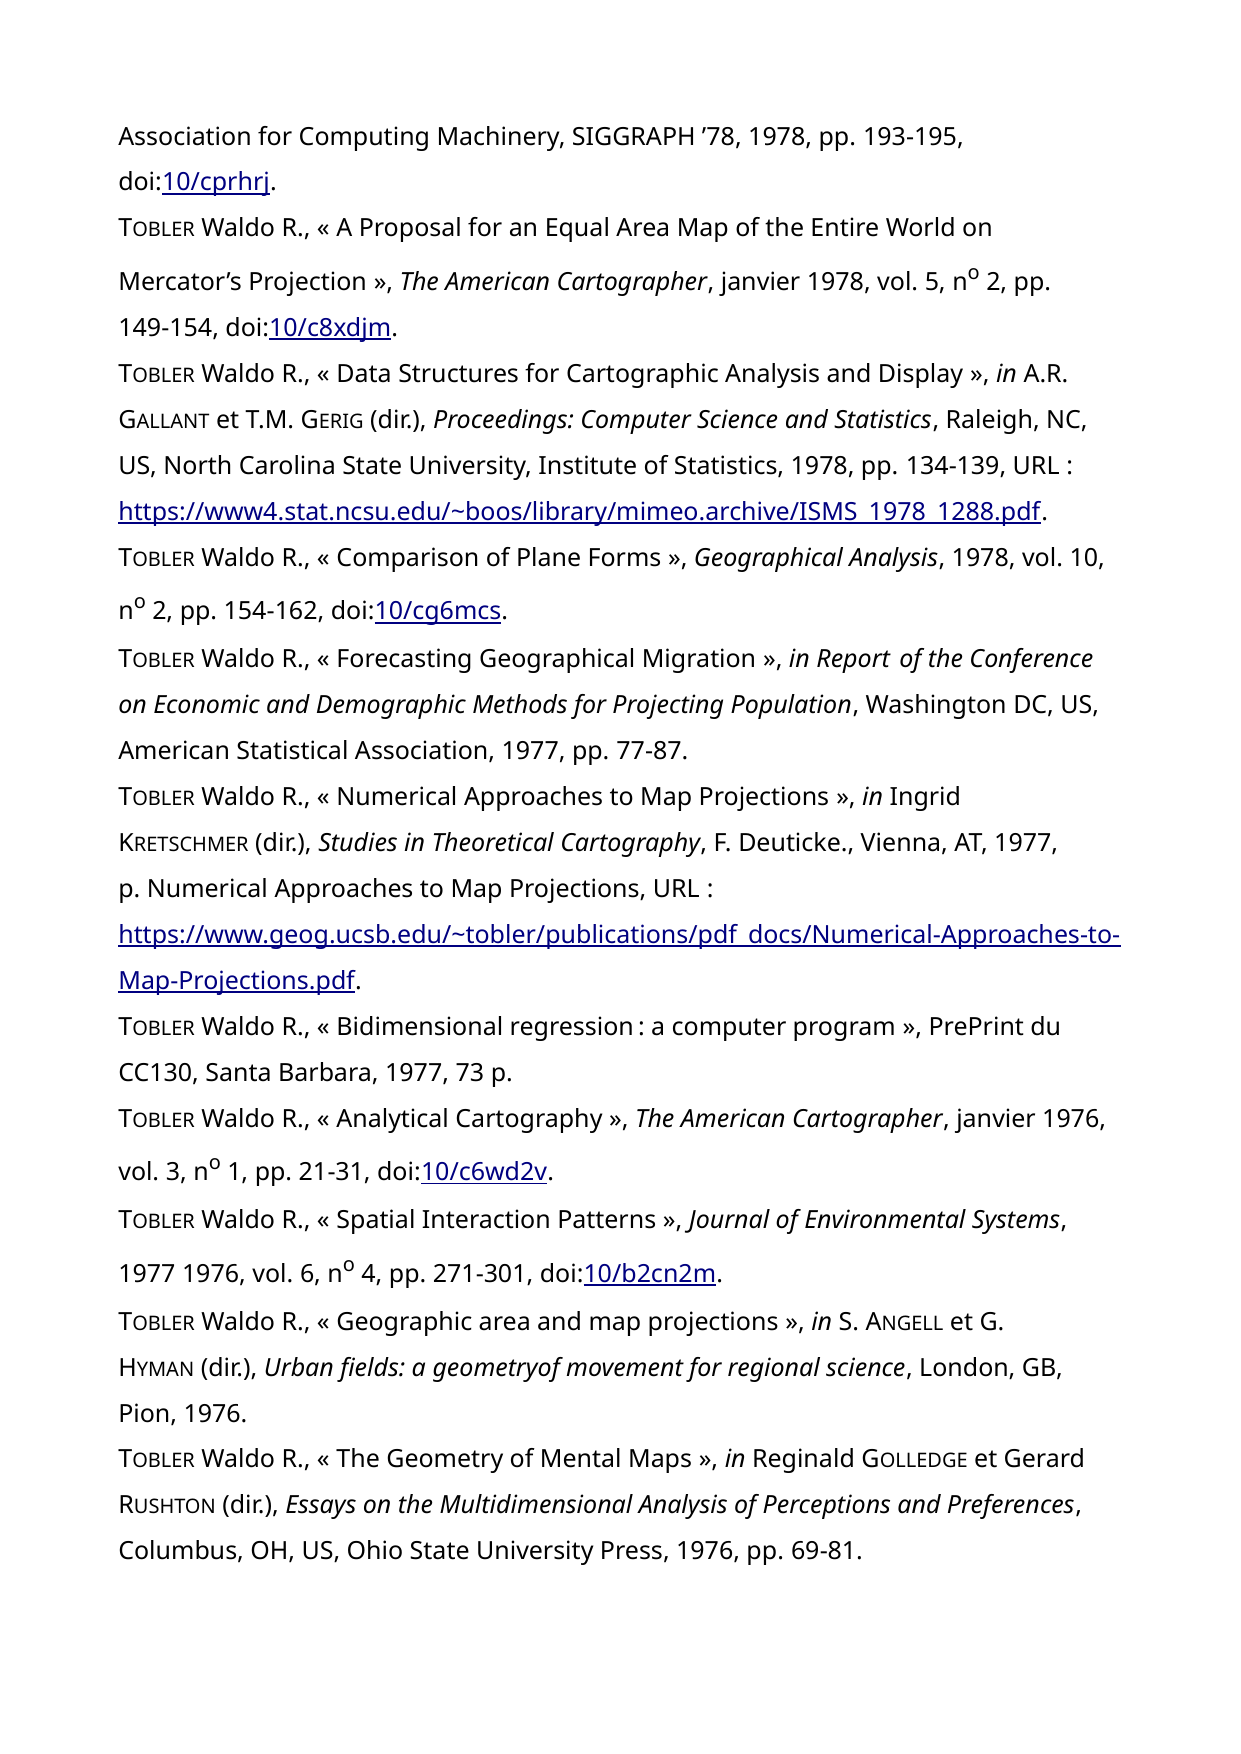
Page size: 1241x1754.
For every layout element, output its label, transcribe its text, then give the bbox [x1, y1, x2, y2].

text Tobler Waldo R., « A Proposal for an Equal Area Map of the Entire World on Mercator’s Projection », The American Cartographer, janvier 1978, vol. 5, no 2, pp. 149‑154, doi:10/c8xdjm. [118, 210, 1122, 344]
text Tobler Waldo R., « The Geometry of Mental Maps », in Reginald Golledge et Gerard Rushton (dir.), Essays on the Multidimensional Analysis of Perceptions and Preferences, Columbus, OH, US, Ohio State University Press, 1976, pp. 69‑81. [118, 1441, 1122, 1567]
text Tobler Waldo R., « Analytical Cartography », The American Cartographer, janvier 1976, vol. 3, no 1, pp. 21‑31, doi:10/c6wd2v. [118, 1100, 1122, 1188]
text Tobler Waldo R., « Spatial Interaction Patterns », Journal of Environmental Systems, 1977 1976, vol. 6, no 4, pp. 271‑301, doi:10/b2cn2m. [118, 1202, 1122, 1289]
text Tobler Waldo R., « Numerical Approaches to Map Projections », in Ingrid Kretschmer (dir.), Studies in Theoretical Cartography, F. Deuticke., Vienna, AT, 1977, p. Numerical Approaches to Map Projections, URL : https://www.geog.ucsb.edu/~tobler/publications/pdf_docs/Numerical-Approaches-to-Map-Projections.pdf. [118, 779, 1122, 996]
text Tobler Waldo R., « Bidimensional regression : a computer program », PrePrint du CC130, Santa Barbara, 1977, 73 p. [118, 1008, 1122, 1088]
text Tobler Waldo R., « Comparison of Plane Forms », Geographical Analysis, 1978, vol. 10, no 2, pp. 154‑162, doi:10/cg6mcs. [118, 539, 1122, 627]
text Tobler Waldo R., « Data Structures for Cartographic Analysis and Display », in A.R. Gallant et T.M. Gerig (dir.), Proceedings: Computer Science and Statistics, Raleigh, NC, US, North Carolina State University, Institute of Statistics, 1978, pp. 134‑139, URL : https://www4.stat.ncsu.edu/~boos/library/mimeo.archive/ISMS_1978_1288.pdf. [118, 356, 1122, 527]
text Tobler Waldo R., « Geographic area and map projections », in S. Angell et G. Hyman (dir.), Urban fields: a geometryof movement for regional science, London, GB, Pion, 1976. [118, 1303, 1122, 1429]
text Association for Computing Machinery, SIGGRAPH ’78, 1978, pp. 193‑195, doi:10/cprhrj. [118, 118, 1122, 198]
text Tobler Waldo R., « Forecasting Geographical Migration », in Report of the Conference on Economic and Demographic Methods for Projecting Population, Washington DC, US, American Statistical Association, 1977, pp. 77‑87. [118, 641, 1122, 767]
